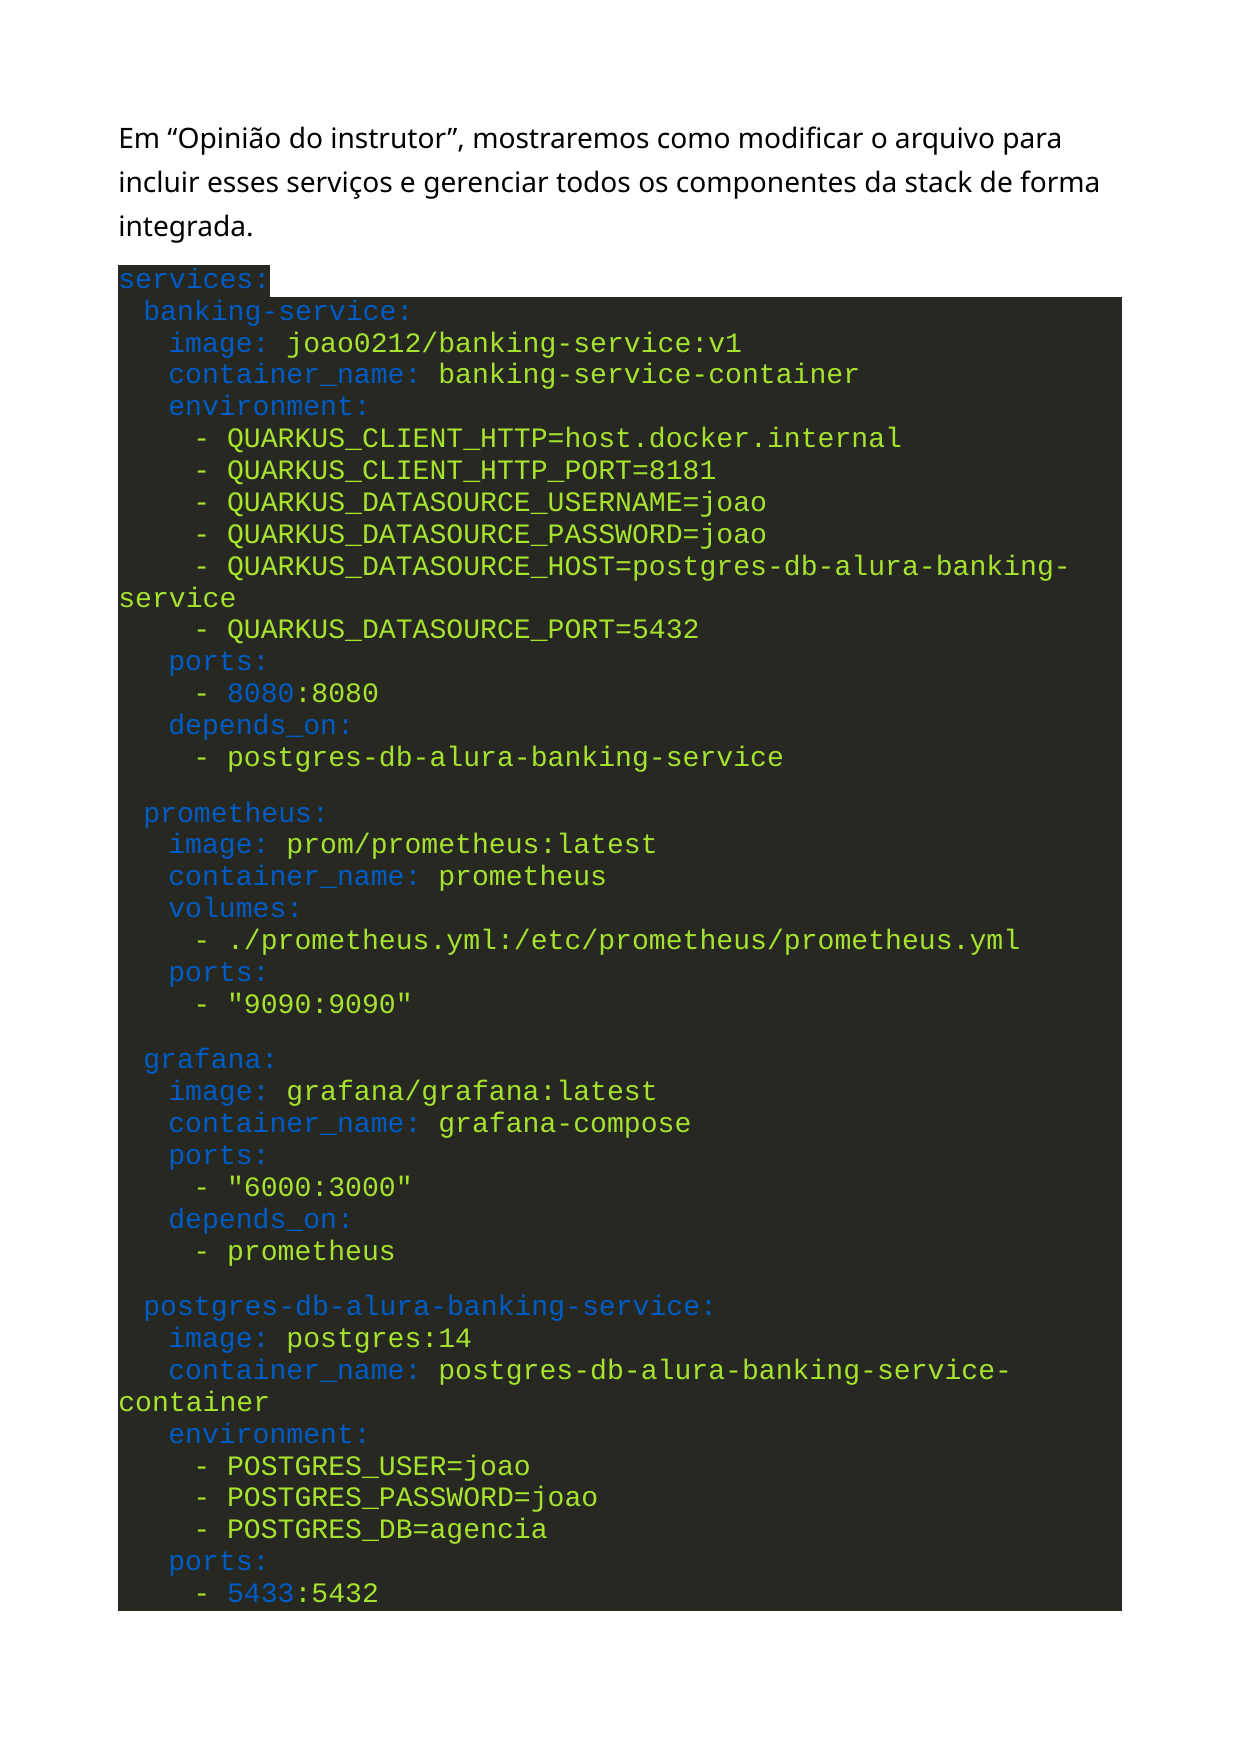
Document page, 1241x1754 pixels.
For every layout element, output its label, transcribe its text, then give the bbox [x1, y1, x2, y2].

text postgres-db-alura-banking-service: [118, 1292, 1122, 1324]
text services: [118, 265, 1122, 297]
text image: joao0212/banking-service:v1 [118, 329, 1122, 361]
text depends_on: [118, 1205, 1122, 1237]
text - prometheus [118, 1237, 1122, 1268]
text prometheus: [118, 798, 1122, 830]
text image: prom/prometheus:latest [118, 830, 1122, 862]
text - POSTGRES_USER=joao [118, 1451, 1122, 1483]
text - 5433:5432 [118, 1579, 1122, 1611]
text banking-service: [118, 297, 1122, 329]
text - postgres-db-alura-banking-service [118, 743, 1122, 775]
text container_name: grafana-compose [118, 1109, 1122, 1141]
text grafana: [118, 1045, 1122, 1077]
text - POSTGRES_DB=agencia [118, 1515, 1122, 1547]
text - QUARKUS_DATASOURCE_HOST=postgres-db-alura-banking-service [118, 552, 1122, 616]
text ports: [118, 1141, 1122, 1173]
text - QUARKUS_CLIENT_HTTP=host.docker.internal [118, 424, 1122, 456]
text container_name: banking-service-container [118, 361, 1122, 392]
text ports: [118, 1547, 1122, 1579]
text - QUARKUS_DATASOURCE_PORT=5432 [118, 616, 1122, 647]
text - QUARKUS_DATASOURCE_PASSWORD=joao [118, 520, 1122, 552]
text - "6000:3000" [118, 1173, 1122, 1205]
text - QUARKUS_DATASOURCE_USERNAME=joao [118, 488, 1122, 520]
text container_name: postgres-db-alura-banking-service-container [118, 1356, 1122, 1419]
text - "9090:9090" [118, 990, 1122, 1022]
text environment: [118, 392, 1122, 424]
text - 8080:8080 [118, 679, 1122, 711]
text volumes: [118, 894, 1122, 926]
text image: postgres:14 [118, 1324, 1122, 1356]
text Em “Opinião do instrutor”, mostraremos como modificar o arquivo para incluir esses serviços e gerenciar todos os componentes da stack de forma integrada. [118, 118, 1122, 244]
text environment: [118, 1419, 1122, 1451]
text image: grafana/grafana:latest [118, 1077, 1122, 1109]
text - QUARKUS_CLIENT_HTTP_PORT=8181 [118, 456, 1122, 488]
text container_name: prometheus [118, 862, 1122, 894]
text - POSTGRES_PASSWORD=joao [118, 1483, 1122, 1515]
text ports: [118, 647, 1122, 679]
text depends_on: [118, 711, 1122, 743]
text ports: [118, 958, 1122, 990]
text - ./prometheus.yml:/etc/prometheus/prometheus.yml [118, 926, 1122, 958]
